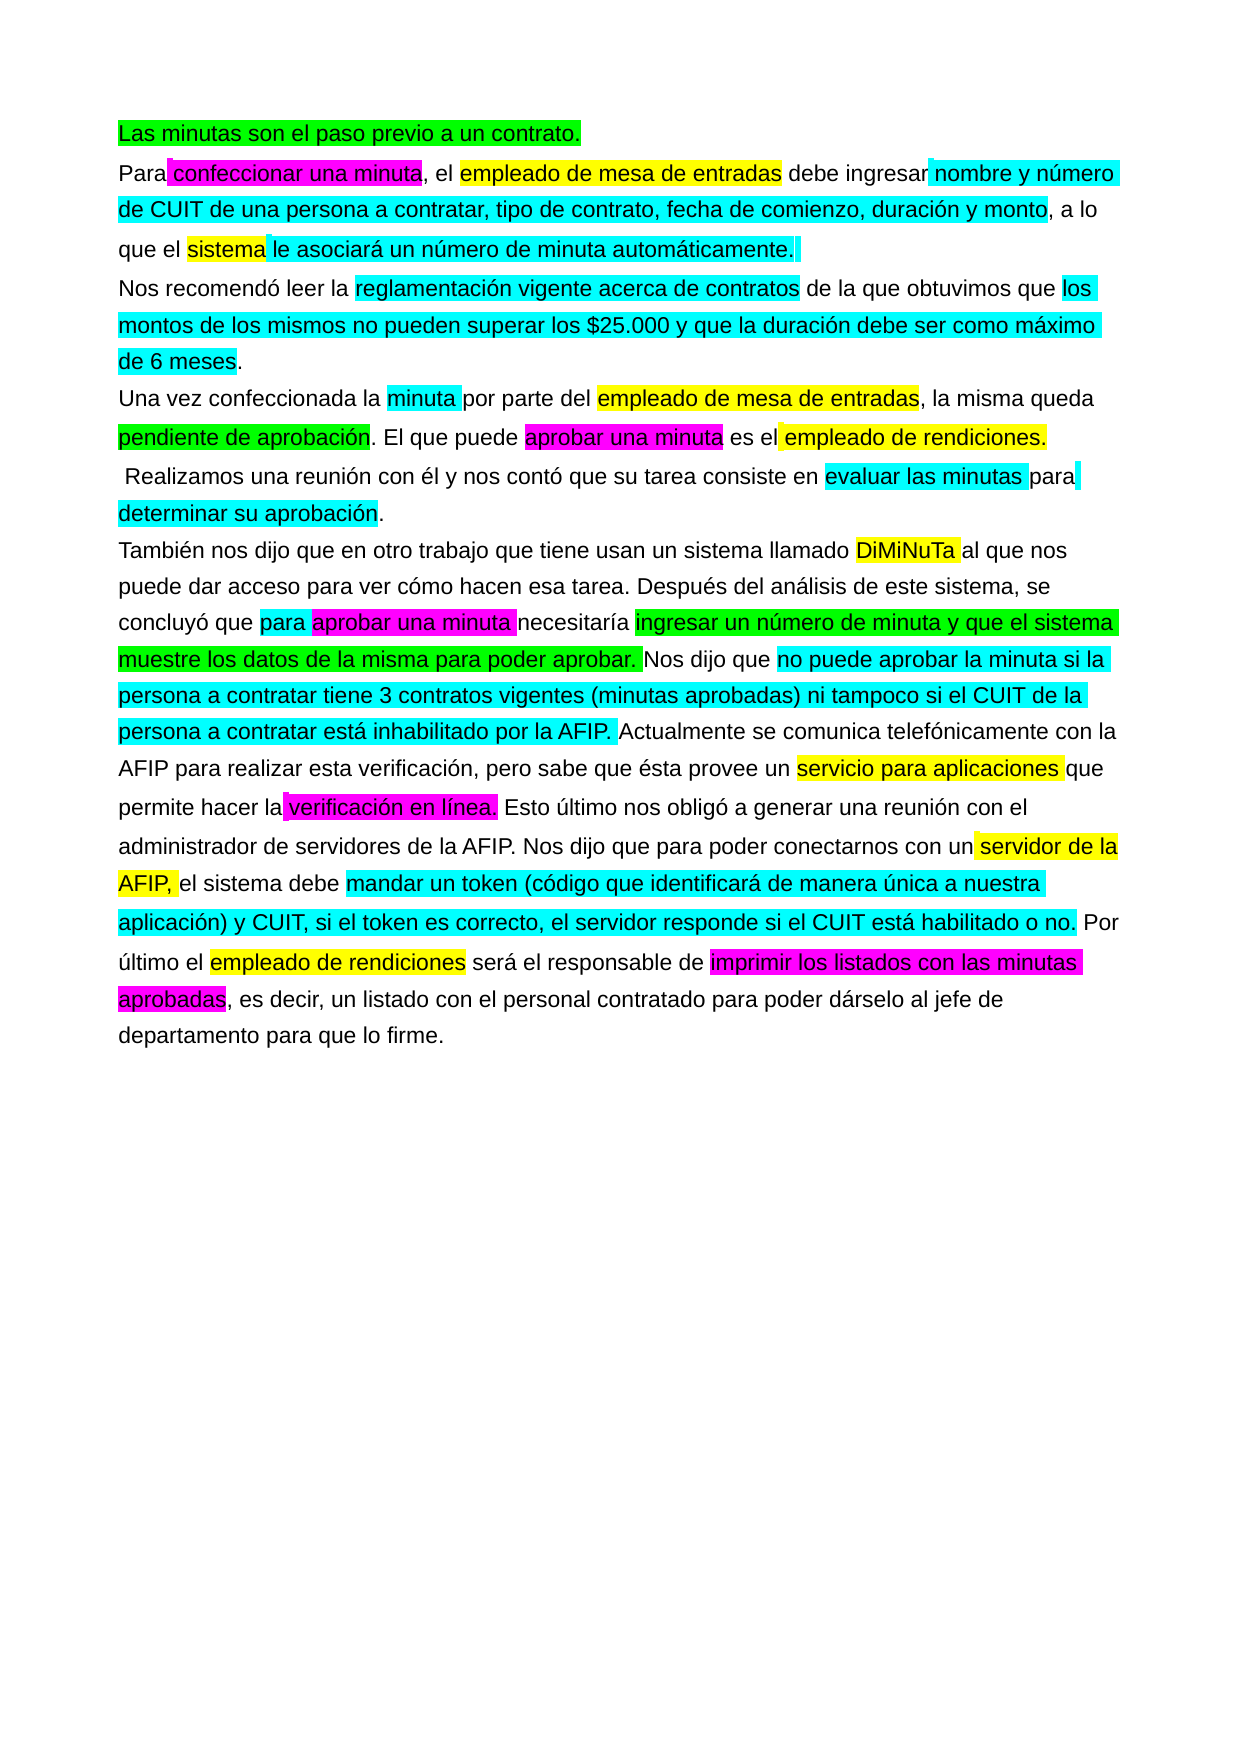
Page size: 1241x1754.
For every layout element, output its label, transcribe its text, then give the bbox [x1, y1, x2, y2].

text Realizamos una reunión con él y nos contó que su tarea consiste en evaluar las minutas para determinar su aprobación. [118, 461, 1122, 527]
text Las minutas son el paso previo a un contrato. [118, 118, 1122, 147]
text Una vez confeccionada la minuta por parte del empleado de mesa de entradas, la misma queda pendiente de aprobación. El que puede aprobar una minuta es el empleado de rendiciones. [118, 385, 1122, 451]
text También nos dijo que en otro trabajo que tiene usan un sistema llamado DiMiNuTa al que nos puede dar acceso para ver cómo hacen esa tarea. Después del análisis de este sistema, se concluyó que para aprobar una minuta necesitaría ingresar un número de minuta y que el sistema muestre los datos de la misma para poder aprobar. Nos dijo que no puede aprobar la minuta si la persona a contratar tiene 3 contratos vigentes (minutas aprobadas) ni tampoco si el CUIT de la persona a contratar está inhabilitado por la AFIP. Actualmente se comunica telefónicamente con la AFIP para realizar esta verificación, pero sabe que ésta provee un servicio para aplicaciones que permite hacer la verificación en línea. Esto último nos obligó a generar una reunión con el administrador de servidores de la AFIP. Nos dijo que para poder conectarnos con un servidor de la AFIP, el sistema debe mandar un token (código que identificará de manera única a nuestra aplicación) y CUIT, si el token es correcto, el servidor responde si el CUIT está habilitado o no. Por último el empleado de rendiciones será el responsable de imprimir los listados con las minutas aprobadas, es decir, un listado con el personal contratado para poder dárselo al jefe de departamento para que lo firme. [118, 537, 1122, 1048]
text Para confeccionar una minuta, el empleado de mesa de entradas debe ingresar nombre y número de CUIT de una persona a contratar, tipo de contrato, fecha de comienzo, duración y monto, a lo que el sistema le asociará un número de minuta automáticamente. [118, 158, 1122, 262]
text Nos recomendó leer la reglamentación vigente acerca de contratos de la que obtuvimos que los montos de los mismos no pueden superar los $25.000 y que la duración debe ser como máximo de 6 meses. [118, 273, 1122, 375]
